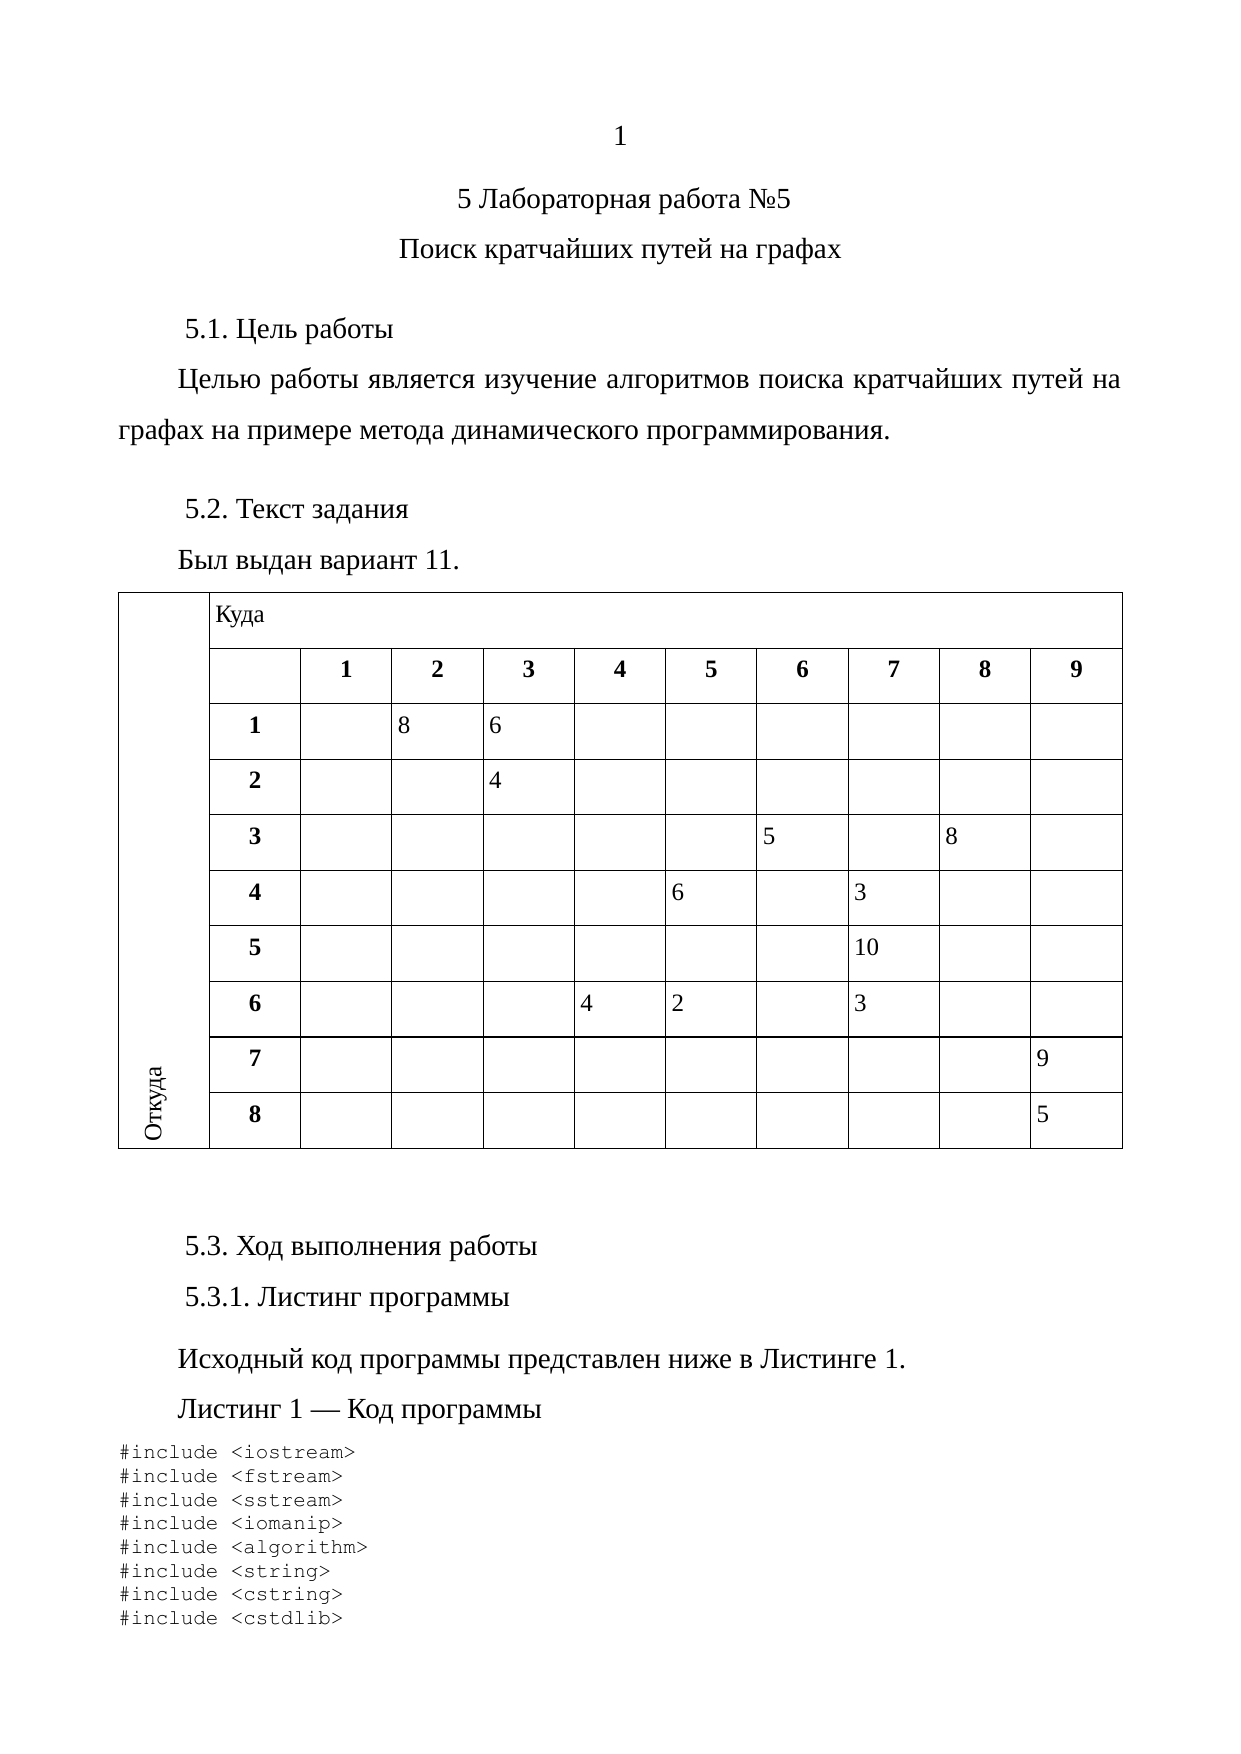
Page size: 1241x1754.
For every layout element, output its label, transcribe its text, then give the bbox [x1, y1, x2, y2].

table_cell 4 [575, 982, 665, 1036]
table_cell 8 [210, 1093, 300, 1147]
table_cell [301, 926, 391, 981]
table_cell [392, 982, 483, 1036]
table_cell [849, 760, 939, 814]
table_cell [575, 760, 665, 814]
table_cell [757, 1093, 848, 1147]
table_cell [940, 760, 1030, 814]
table_cell [301, 871, 391, 925]
table_cell 5 [757, 815, 848, 870]
subtitle Лабораторная работа №5 [118, 181, 1122, 215]
text #include <sstream> [118, 1489, 1122, 1512]
table_cell 4 [484, 760, 574, 814]
table_cell 8 [392, 704, 483, 759]
table_cell [392, 815, 483, 870]
table_cell [666, 815, 756, 870]
text Исходный код программы представлен ниже в Листинге 1. [118, 1341, 1122, 1374]
text #include <algorithm> [118, 1536, 1122, 1559]
table_cell [1031, 704, 1122, 759]
table_cell [940, 926, 1030, 981]
table_cell 2 [392, 649, 483, 703]
text #include <cstdlib> [118, 1607, 1122, 1631]
table_cell 6 [757, 649, 848, 703]
table_cell [1031, 871, 1122, 925]
table_cell [757, 1038, 848, 1092]
table_cell [392, 871, 483, 925]
text #include <iomanip> [118, 1512, 1122, 1536]
table_cell 3 [849, 871, 939, 925]
table_cell 3 [849, 982, 939, 1036]
table_cell [757, 982, 848, 1036]
table_cell 9 [1031, 649, 1122, 703]
table_cell [757, 704, 848, 759]
table_cell 10 [849, 926, 939, 981]
table_cell [301, 1093, 391, 1147]
table_cell [301, 1038, 391, 1092]
text #include <iostream> [118, 1441, 1122, 1465]
table_cell 1 [301, 649, 391, 703]
text #include <cstring> [118, 1583, 1122, 1607]
table_cell [757, 871, 848, 925]
table_cell [301, 760, 391, 814]
table_cell [757, 926, 848, 981]
table_cell 3 [484, 649, 574, 703]
subtitle Листинг программы [118, 1279, 1122, 1312]
table_cell 8 [940, 815, 1030, 870]
table_cell [484, 982, 574, 1036]
table_cell [940, 1038, 1030, 1092]
table_cell [484, 1093, 574, 1147]
table_cell [1031, 926, 1122, 981]
table_cell [575, 1038, 665, 1092]
text Целью работы является изучение алгоритмов поиска кратчайших путей на графах на примере метода динамического программирования. [118, 362, 1122, 445]
table_cell [484, 1038, 574, 1092]
table_cell [940, 982, 1030, 1036]
table_cell [1031, 815, 1122, 870]
table_cell [666, 704, 756, 759]
table_cell 5 [666, 649, 756, 703]
table_cell [301, 704, 391, 759]
table_cell 3 [210, 815, 300, 870]
table_cell [301, 815, 391, 870]
subtitle Текст задания [118, 492, 1122, 525]
table_cell [210, 649, 300, 703]
table_cell 4 [210, 871, 300, 925]
table_cell [666, 1093, 756, 1147]
table_cell 2 [666, 982, 756, 1036]
table_cell [1031, 982, 1122, 1036]
table_header Откуда [119, 593, 209, 1147]
table_cell 7 [210, 1038, 300, 1092]
table_cell [849, 1093, 939, 1147]
title Поиск кратчайших путей на графах [118, 231, 1122, 265]
table_cell 9 [1031, 1038, 1122, 1092]
table_cell [575, 1093, 665, 1147]
table_cell 2 [210, 760, 300, 814]
table_cell [1031, 760, 1122, 814]
table_cell [575, 704, 665, 759]
subtitle Цель работы [118, 311, 1122, 345]
table_cell [849, 1038, 939, 1092]
table_cell [484, 926, 574, 981]
table_cell 6 [210, 982, 300, 1036]
table_cell [940, 704, 1030, 759]
table_cell [301, 982, 391, 1036]
text #include <string> [118, 1559, 1122, 1583]
table_cell [849, 704, 939, 759]
table_cell 4 [575, 649, 665, 703]
table_cell [940, 1093, 1030, 1147]
table_cell [666, 1038, 756, 1092]
text #include <fstream> [118, 1465, 1122, 1489]
table_cell [575, 871, 665, 925]
subtitle Ход выполнения работы [118, 1228, 1122, 1262]
table_cell 6 [666, 871, 756, 925]
table_cell 5 [210, 926, 300, 981]
table_cell [392, 926, 483, 981]
table_cell [392, 1038, 483, 1092]
table_cell [575, 926, 665, 981]
text Был выдан вариант 11. [118, 542, 1122, 576]
table_cell 6 [484, 704, 574, 759]
table_cell [484, 871, 574, 925]
table_cell [484, 815, 574, 870]
table_cell [666, 760, 756, 814]
table_cell [575, 815, 665, 870]
table_cell [940, 871, 1030, 925]
table_cell [757, 760, 848, 814]
table_cell 1 [210, 704, 300, 759]
table_cell 7 [849, 649, 939, 703]
table_header Куда [210, 593, 1122, 648]
table_cell 5 [1031, 1093, 1122, 1147]
text Листинг 1 — Код программы [118, 1391, 1122, 1424]
table_cell [849, 815, 939, 870]
table_cell [392, 760, 483, 814]
table_cell [666, 926, 756, 981]
table_cell 8 [940, 649, 1030, 703]
table_cell [392, 1093, 483, 1147]
